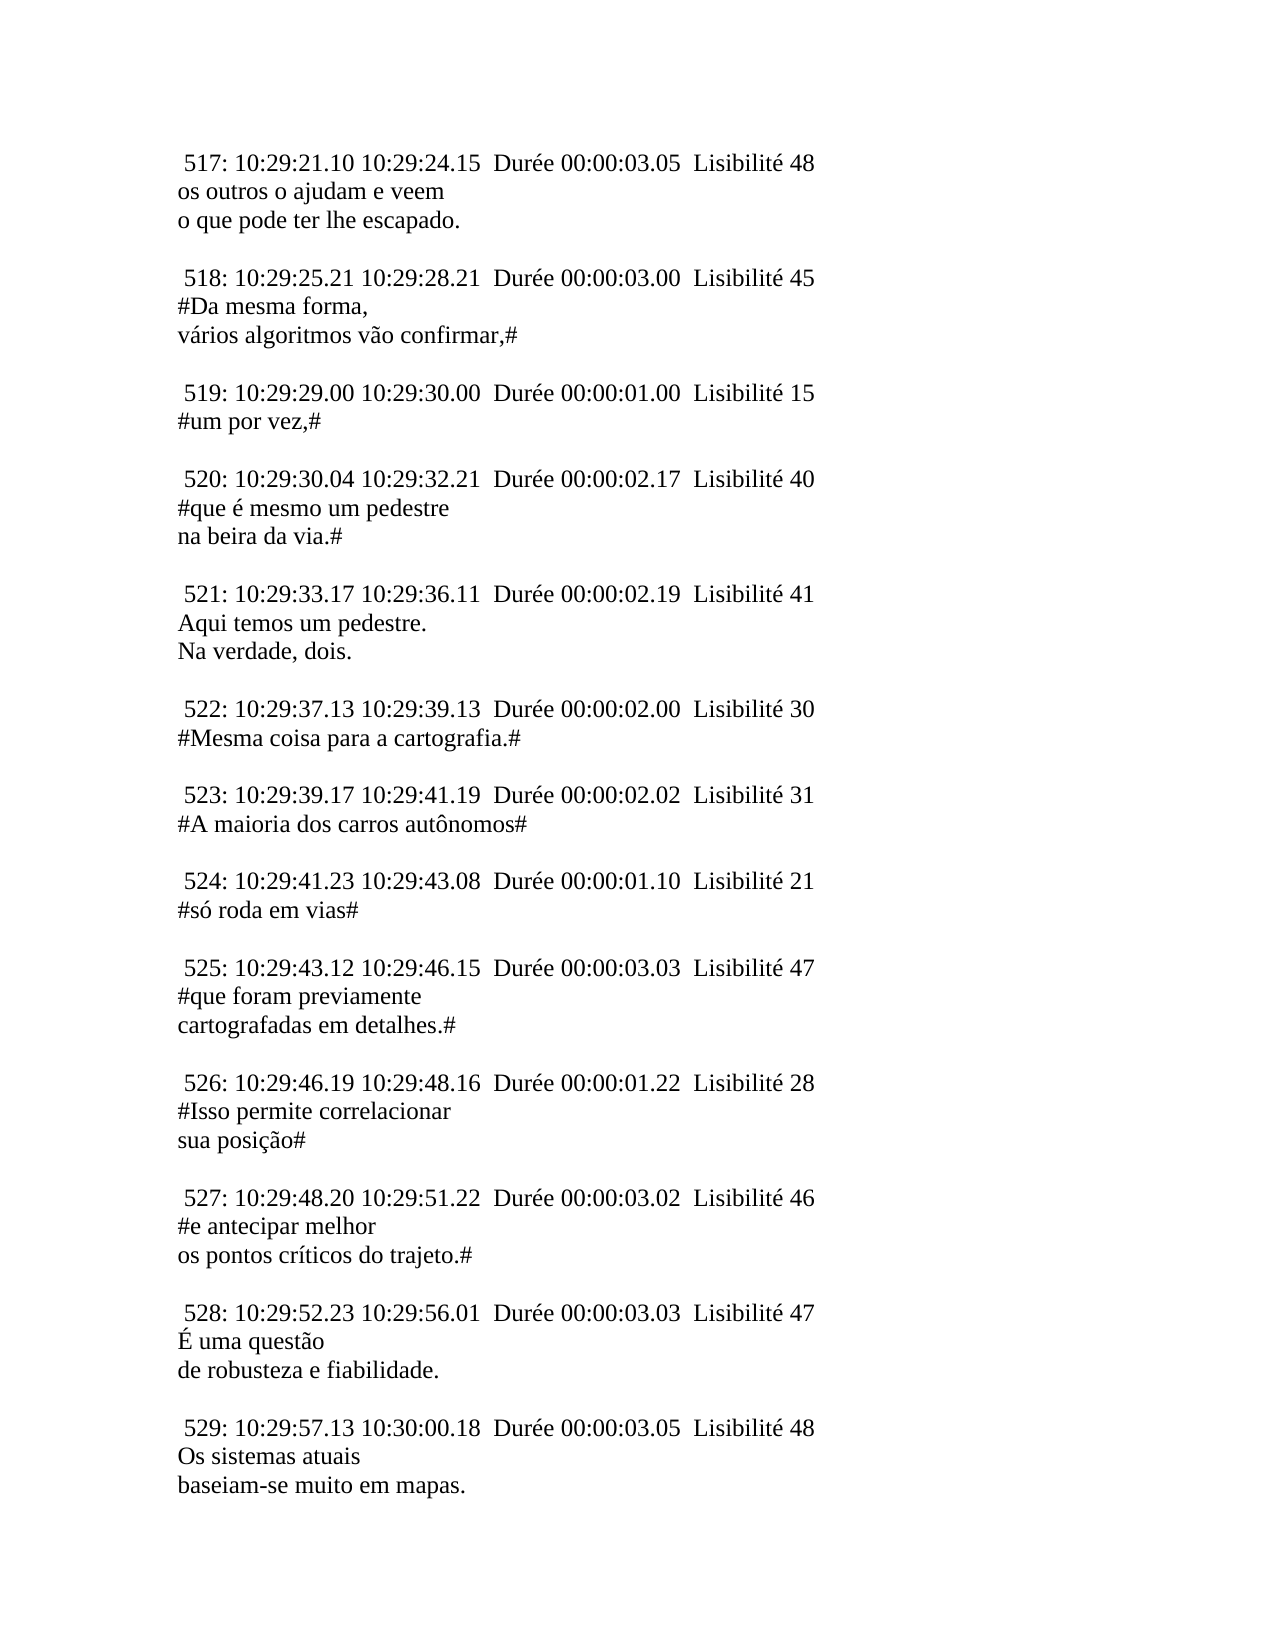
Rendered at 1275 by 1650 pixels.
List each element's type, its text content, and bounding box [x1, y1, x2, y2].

text 527: 10:29:48.20 10:29:51.22 Durée 00:00:03.02 Lisibilité 46 [177, 1183, 1098, 1211]
text Na verdade, dois. [177, 636, 1098, 665]
text #que foram previamente [177, 981, 1098, 1010]
text 523: 10:29:39.17 10:29:41.19 Durée 00:00:02.02 Lisibilité 31 [177, 780, 1098, 809]
text Os sistemas atuais [177, 1441, 1098, 1470]
text #só roda em vias# [177, 895, 1098, 924]
text 521: 10:29:33.17 10:29:36.11 Durée 00:00:02.19 Lisibilité 41 [177, 579, 1098, 608]
text o que pode ter lhe escapado. [177, 205, 1098, 234]
text cartografadas em detalhes.# [177, 1010, 1098, 1039]
text baseiam-se muito em mapas. [177, 1470, 1098, 1499]
text #A maioria dos carros autônomos# [177, 809, 1098, 838]
text na beira da via.# [177, 521, 1098, 550]
text os pontos críticos do trajeto.# [177, 1240, 1098, 1269]
text os outros o ajudam e veem [177, 176, 1098, 205]
text #que é mesmo um pedestre [177, 493, 1098, 521]
text 518: 10:29:25.21 10:29:28.21 Durée 00:00:03.00 Lisibilité 45 [177, 263, 1098, 291]
text 520: 10:29:30.04 10:29:32.21 Durée 00:00:02.17 Lisibilité 40 [177, 464, 1098, 493]
text 529: 10:29:57.13 10:30:00.18 Durée 00:00:03.05 Lisibilité 48 [177, 1413, 1098, 1441]
text É uma questão [177, 1326, 1098, 1355]
text sua posição# [177, 1125, 1098, 1154]
text #Isso permite correlacionar [177, 1096, 1098, 1125]
text 524: 10:29:41.23 10:29:43.08 Durée 00:00:01.10 Lisibilité 21 [177, 866, 1098, 895]
text 526: 10:29:46.19 10:29:48.16 Durée 00:00:01.22 Lisibilité 28 [177, 1068, 1098, 1096]
text #e antecipar melhor [177, 1211, 1098, 1240]
text #Da mesma forma, [177, 291, 1098, 320]
text vários algoritmos vão confirmar,# [177, 320, 1098, 349]
text 525: 10:29:43.12 10:29:46.15 Durée 00:00:03.03 Lisibilité 47 [177, 953, 1098, 981]
text 517: 10:29:21.10 10:29:24.15 Durée 00:00:03.05 Lisibilité 48 [177, 148, 1098, 176]
text 522: 10:29:37.13 10:29:39.13 Durée 00:00:02.00 Lisibilité 30 [177, 694, 1098, 723]
text 519: 10:29:29.00 10:29:30.00 Durée 00:00:01.00 Lisibilité 15 [177, 378, 1098, 406]
text de robusteza e fiabilidade. [177, 1355, 1098, 1384]
text #Mesma coisa para a cartografia.# [177, 723, 1098, 751]
text #um por vez,# [177, 406, 1098, 435]
text Aqui temos um pedestre. [177, 608, 1098, 636]
text 528: 10:29:52.23 10:29:56.01 Durée 00:00:03.03 Lisibilité 47 [177, 1298, 1098, 1326]
